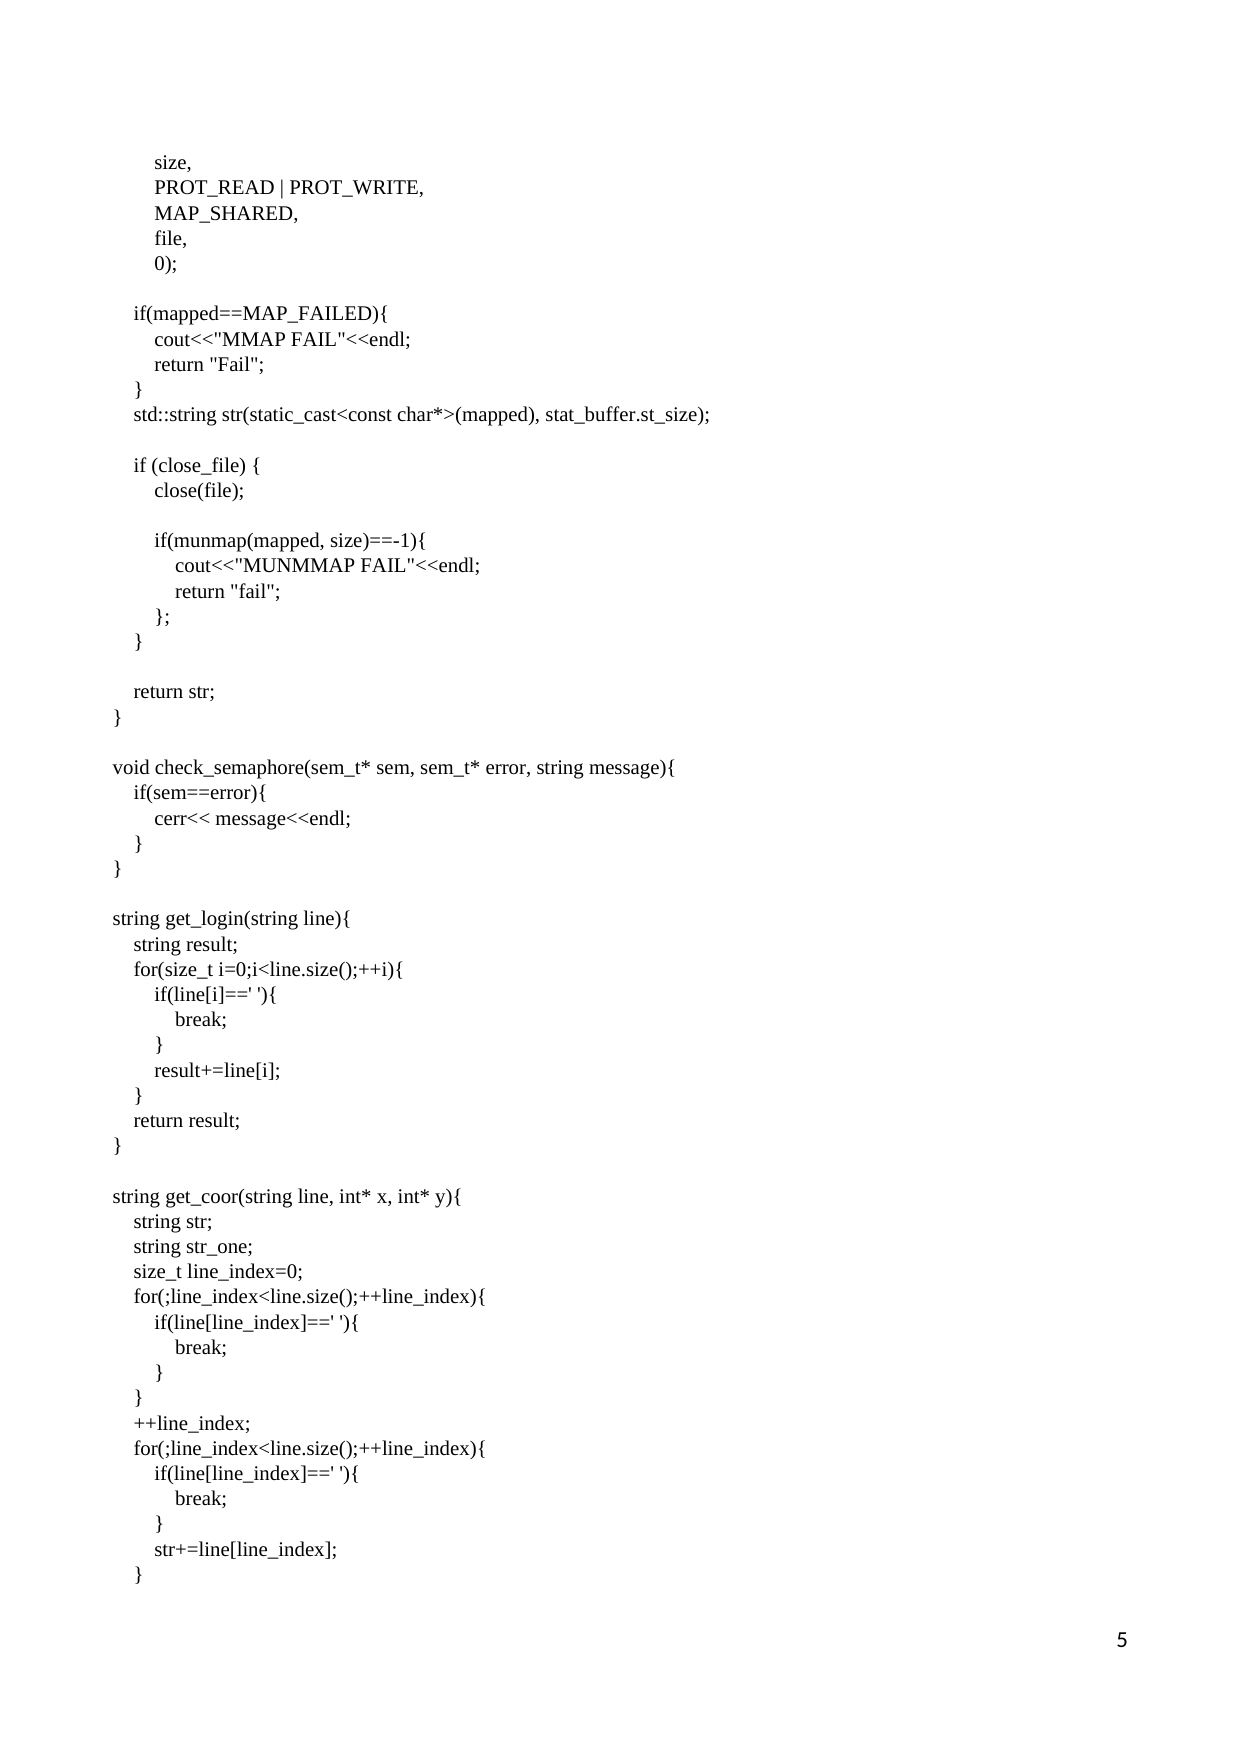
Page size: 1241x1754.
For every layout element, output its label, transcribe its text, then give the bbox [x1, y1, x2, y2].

text return str; [112, 679, 1128, 703]
text for(size_t i=0;i<line.size();++i){ [112, 957, 1128, 981]
text } [112, 856, 1128, 880]
text break; [112, 1486, 1128, 1510]
text MAP_SHARED, [112, 200, 1128, 224]
text if(munmap(mapped, size)==-1){ [112, 528, 1128, 552]
text cerr<< message<<endl; [112, 805, 1128, 829]
text if(line[line_index]==' '){ [112, 1309, 1128, 1334]
text }; [112, 604, 1128, 628]
text } [112, 704, 1128, 729]
text string get_coor(string line, int* x, int* y){ [112, 1183, 1128, 1208]
text if(mapped==MAP_FAILED){ [112, 301, 1128, 325]
text } [112, 377, 1128, 401]
text str+=line[line_index]; [112, 1536, 1128, 1561]
text string str_one; [112, 1234, 1128, 1258]
text cout<<"MMAP FAIL"<<endl; [112, 326, 1128, 351]
text string result; [112, 931, 1128, 956]
text if(line[i]==' '){ [112, 982, 1128, 1006]
text PROT_READ | PROT_WRITE, [112, 175, 1128, 199]
text string str; [112, 1209, 1128, 1233]
text } [112, 1511, 1128, 1535]
text cout<<"MUNMMAP FAIL"<<endl; [112, 553, 1128, 577]
text close(file); [112, 478, 1128, 502]
text } [112, 1562, 1128, 1586]
text return result; [112, 1108, 1128, 1132]
text 0); [112, 251, 1128, 275]
text return "Fail"; [112, 352, 1128, 376]
text } [112, 629, 1128, 653]
text } [112, 1083, 1128, 1107]
text file, [112, 226, 1128, 250]
text if(line[line_index]==' '){ [112, 1461, 1128, 1485]
text } [112, 1385, 1128, 1409]
text break; [112, 1335, 1128, 1359]
text if(sem==error){ [112, 780, 1128, 804]
text return "fail"; [112, 578, 1128, 603]
text size, [112, 150, 1128, 174]
text } [112, 1133, 1128, 1157]
text } [112, 1032, 1128, 1056]
text ++line_index; [112, 1410, 1128, 1434]
text void check_semaphore(sem_t* sem, sem_t* error, string message){ [112, 755, 1128, 779]
text result+=line[i]; [112, 1057, 1128, 1082]
text } [112, 1360, 1128, 1384]
text for(;line_index<line.size();++line_index){ [112, 1284, 1128, 1308]
text size_t line_index=0; [112, 1259, 1128, 1283]
text break; [112, 1007, 1128, 1031]
text for(;line_index<line.size();++line_index){ [112, 1436, 1128, 1460]
text string get_login(string line){ [112, 906, 1128, 930]
text if (close_file) { [112, 452, 1128, 477]
text std::string str(static_cast<const char*>(mapped), stat_buffer.st_size); [112, 402, 1128, 426]
text } [112, 831, 1128, 855]
